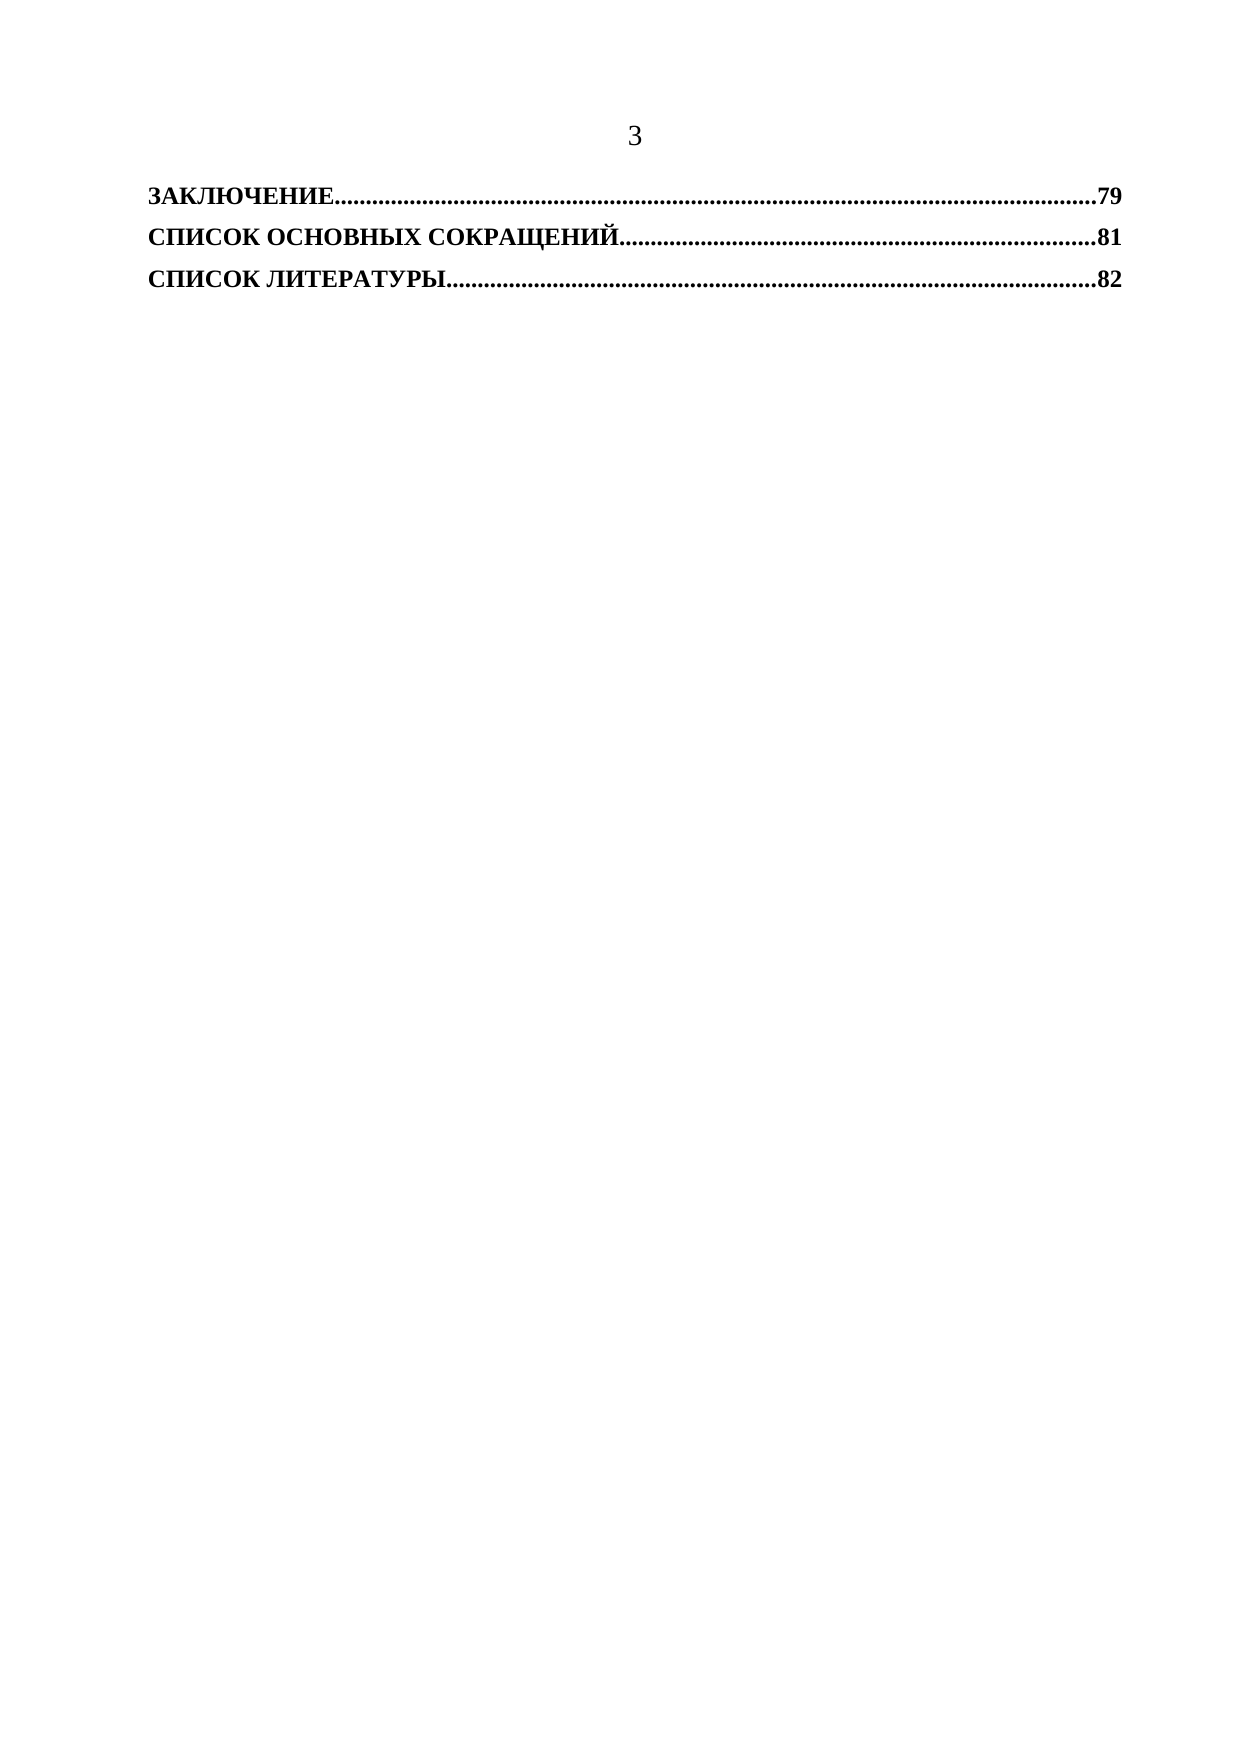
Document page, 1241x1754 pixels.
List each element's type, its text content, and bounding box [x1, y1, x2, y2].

text Список основных сокращений 81 [148, 222, 1122, 251]
text Заключение 79 [148, 181, 1122, 210]
text Список литературы 82 [148, 264, 1122, 292]
